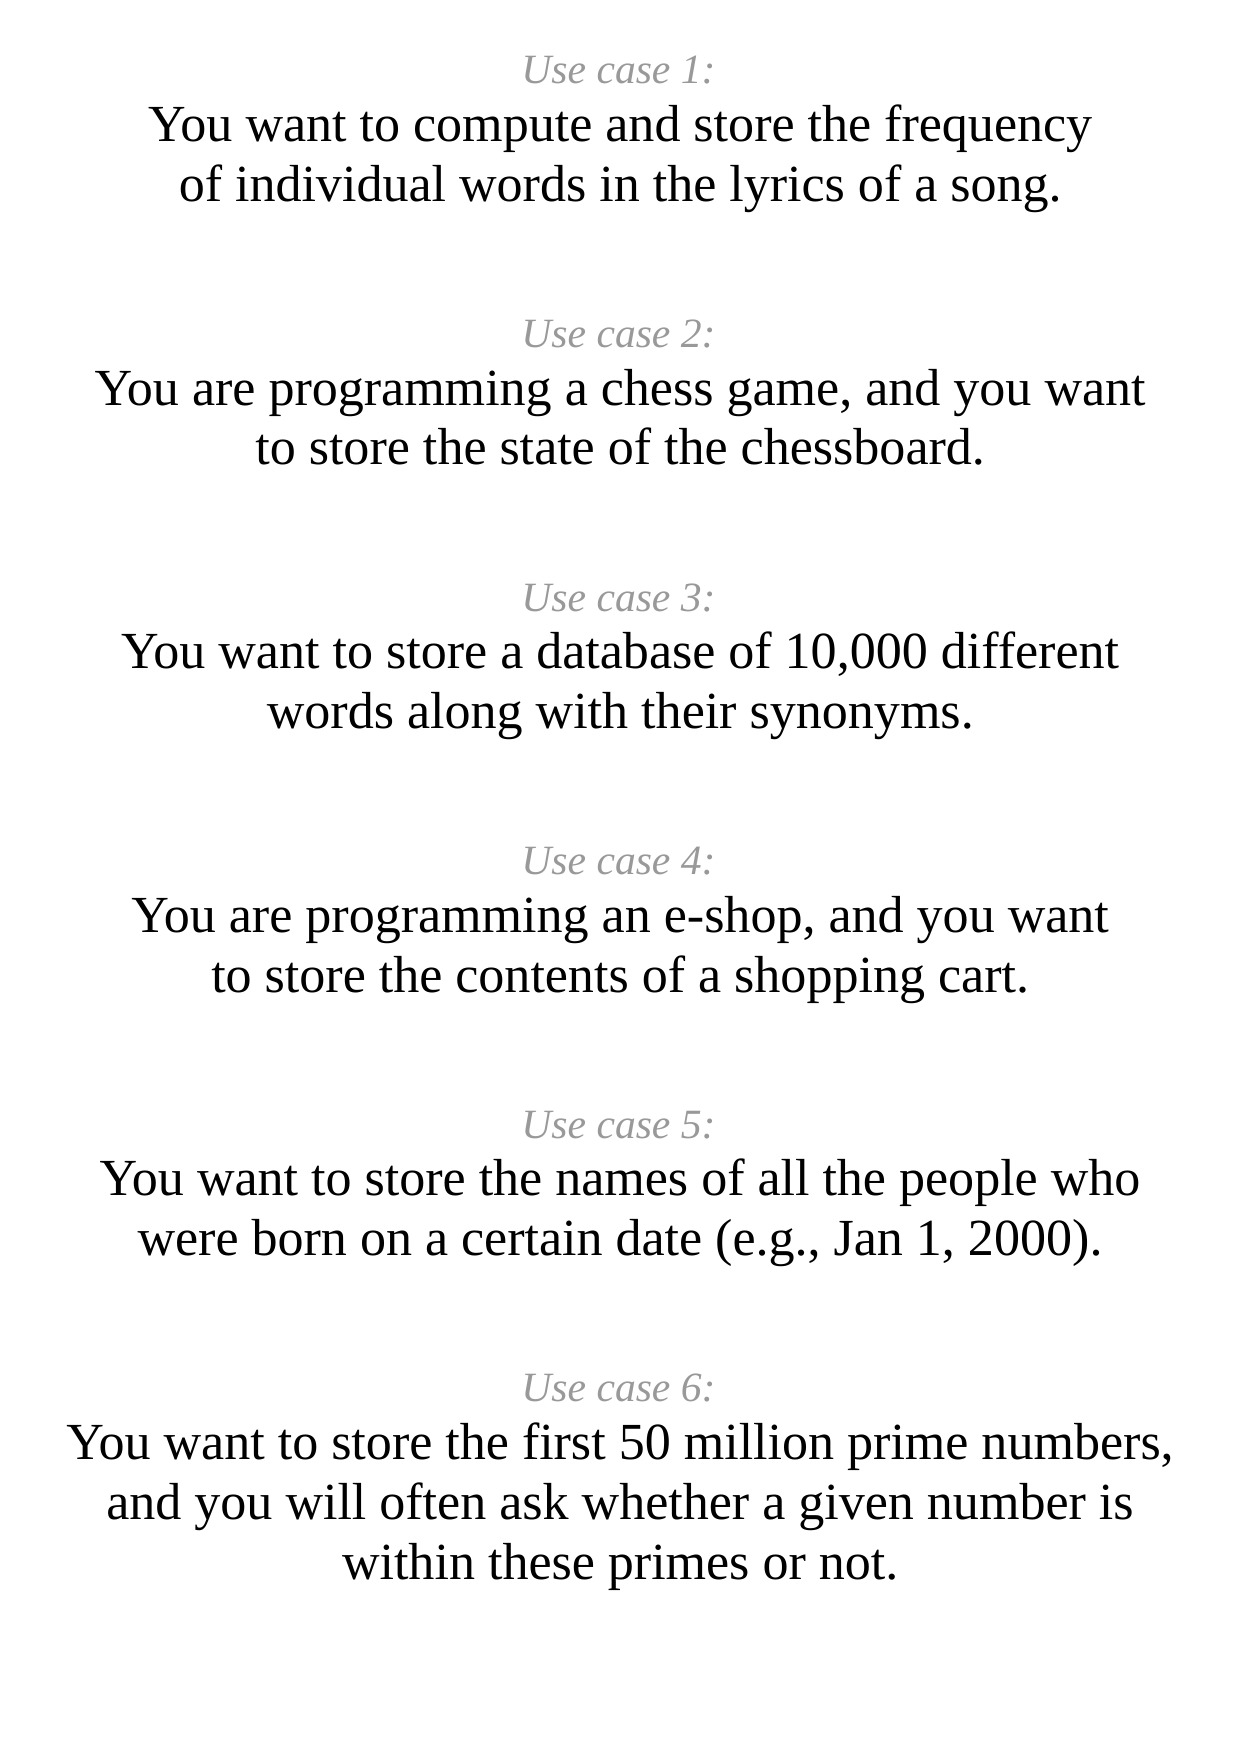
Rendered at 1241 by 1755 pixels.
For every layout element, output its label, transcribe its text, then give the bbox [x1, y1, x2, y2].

text Use case 1: [45, 45, 1196, 93]
text Use case 5: [45, 1099, 1196, 1147]
text Use case 2: [45, 308, 1196, 356]
text Use case 3: [45, 572, 1196, 620]
text Use case 6: [45, 1363, 1196, 1411]
text You want to store the names of all the people who were born on a certain date (e.g., Jan 1, 2000). [45, 1147, 1196, 1267]
text You want to compute and store the frequency of individual words in the lyrics of a song. [45, 93, 1196, 213]
text You are programming an e-shop, and you want to store the contents of a shopping cart. [45, 883, 1196, 1003]
text You want to store the first 50 million prime numbers, and you will often ask whether a given number is within these primes or not. [45, 1411, 1196, 1590]
text You are programming a chess game, and you want to store the state of the chessboard. [45, 356, 1196, 476]
text You want to store a database of 10,000 different words along with their synonyms. [45, 620, 1196, 740]
text Use case 4: [45, 836, 1196, 883]
